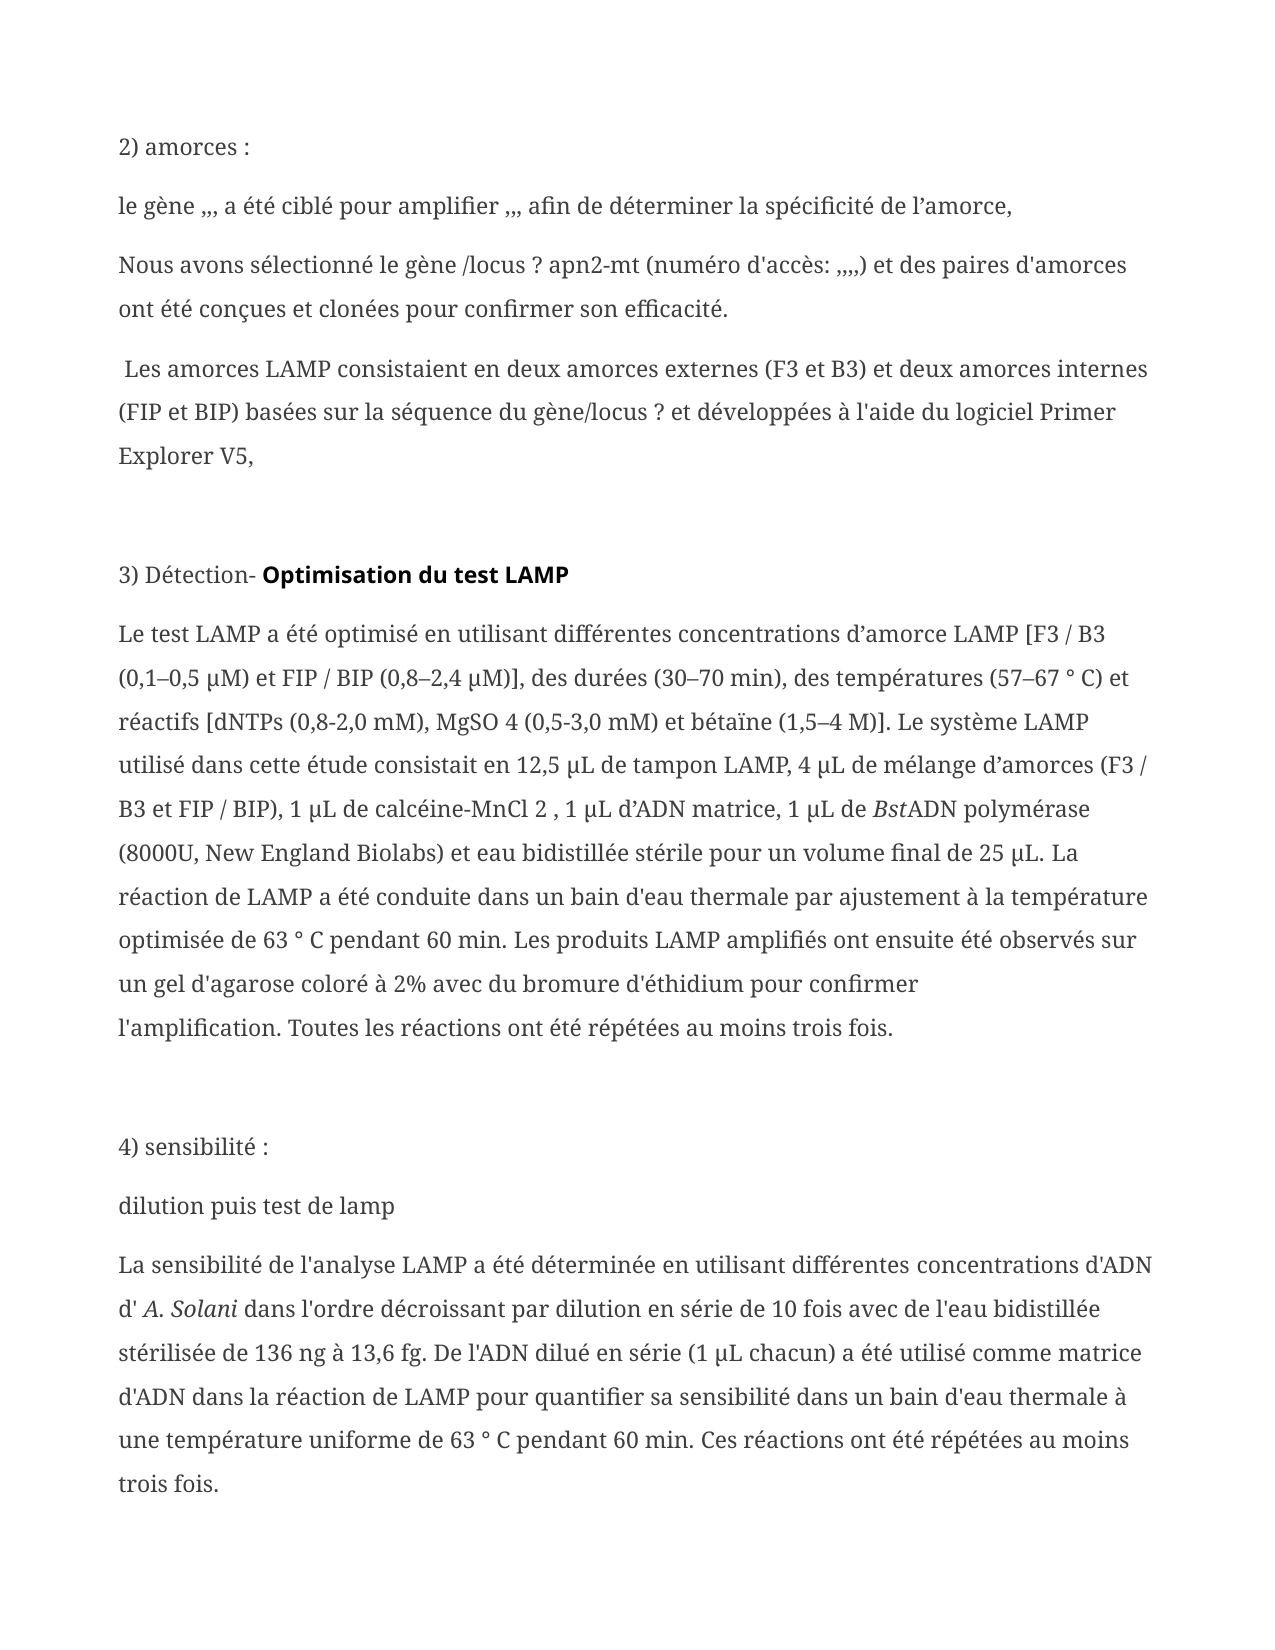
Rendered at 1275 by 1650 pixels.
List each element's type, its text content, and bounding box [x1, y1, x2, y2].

text Nous avons sélectionné le gène /locus ? apn2-mt (numéro d'accès: ,,,,) et des paires d'amorces ont été conçues et clonées pour confirmer son efficacité. [118, 237, 1157, 324]
text dilution puis test de lamp [118, 1177, 1157, 1221]
text 2) amorces : [118, 118, 1157, 162]
text le gène ,,, a été ciblé pour amplifier ,,, afin de déterminer la spécificité de l’amorce, [118, 177, 1157, 221]
text Les amorces LAMP consistaient en deux amorces externes (F3 et B3) et deux amorces internes (FIP et BIP) basées sur la séquence du gène/locus ? et développées à l'aide du logiciel Primer Explorer V5, [118, 340, 1157, 471]
text Le test LAMP a été optimisé en utilisant différentes concentrations d’amorce LAMP [F3 / B3 (0,1–0,5 µM) et FIP ​​/ BIP (0,8–2,4 µM)], des durées (30–70 min), des températures (57–67 ° C) et réactifs [dNTPs (0,8-2,0 mM), MgSO 4 (0,5-3,0 mM) et bétaïne (1,5–4 M)]. Le système LAMP utilisé dans cette étude consistait en 12,5 μL de tampon LAMP, 4 μL de mélange d’amorces (F3 / B3 et FIP ​​/ BIP), 1 μL de calcéine-MnCl 2 , 1 μL d’ADN matrice, 1 μL de BstADN polymérase (8000U, New England Biolabs) et eau bidistillée stérile pour un volume final de 25 µL. La réaction de LAMP a été conduite dans un bain d'eau thermale par ajustement à la température optimisée de 63 ° C pendant 60 min. Les produits LAMP amplifiés ont ensuite été observés sur un gel d'agarose coloré à 2% avec du bromure d'éthidium pour confirmer l'amplification. Toutes les réactions ont été répétées au moins trois fois. [118, 606, 1157, 1043]
text 4) sensibilité : [118, 1118, 1157, 1162]
text La sensibilité de l'analyse LAMP a été déterminée en utilisant différentes concentrations d'ADN d' A. Solani dans l'ordre décroissant par dilution en série de 10 fois avec de l'eau bidistillée stérilisée de 136 ng à 13,6 fg. De l'ADN dilué en série (1 µL chacun) a été utilisé comme matrice d'ADN dans la réaction de LAMP pour quantifier sa sensibilité dans un bain d'eau thermale à une température uniforme de 63 ° C pendant 60 min. Ces réactions ont été répétées au moins trois fois. [118, 1237, 1157, 1499]
text 3) Détection- Optimisation du test LAMP [118, 546, 1157, 590]
